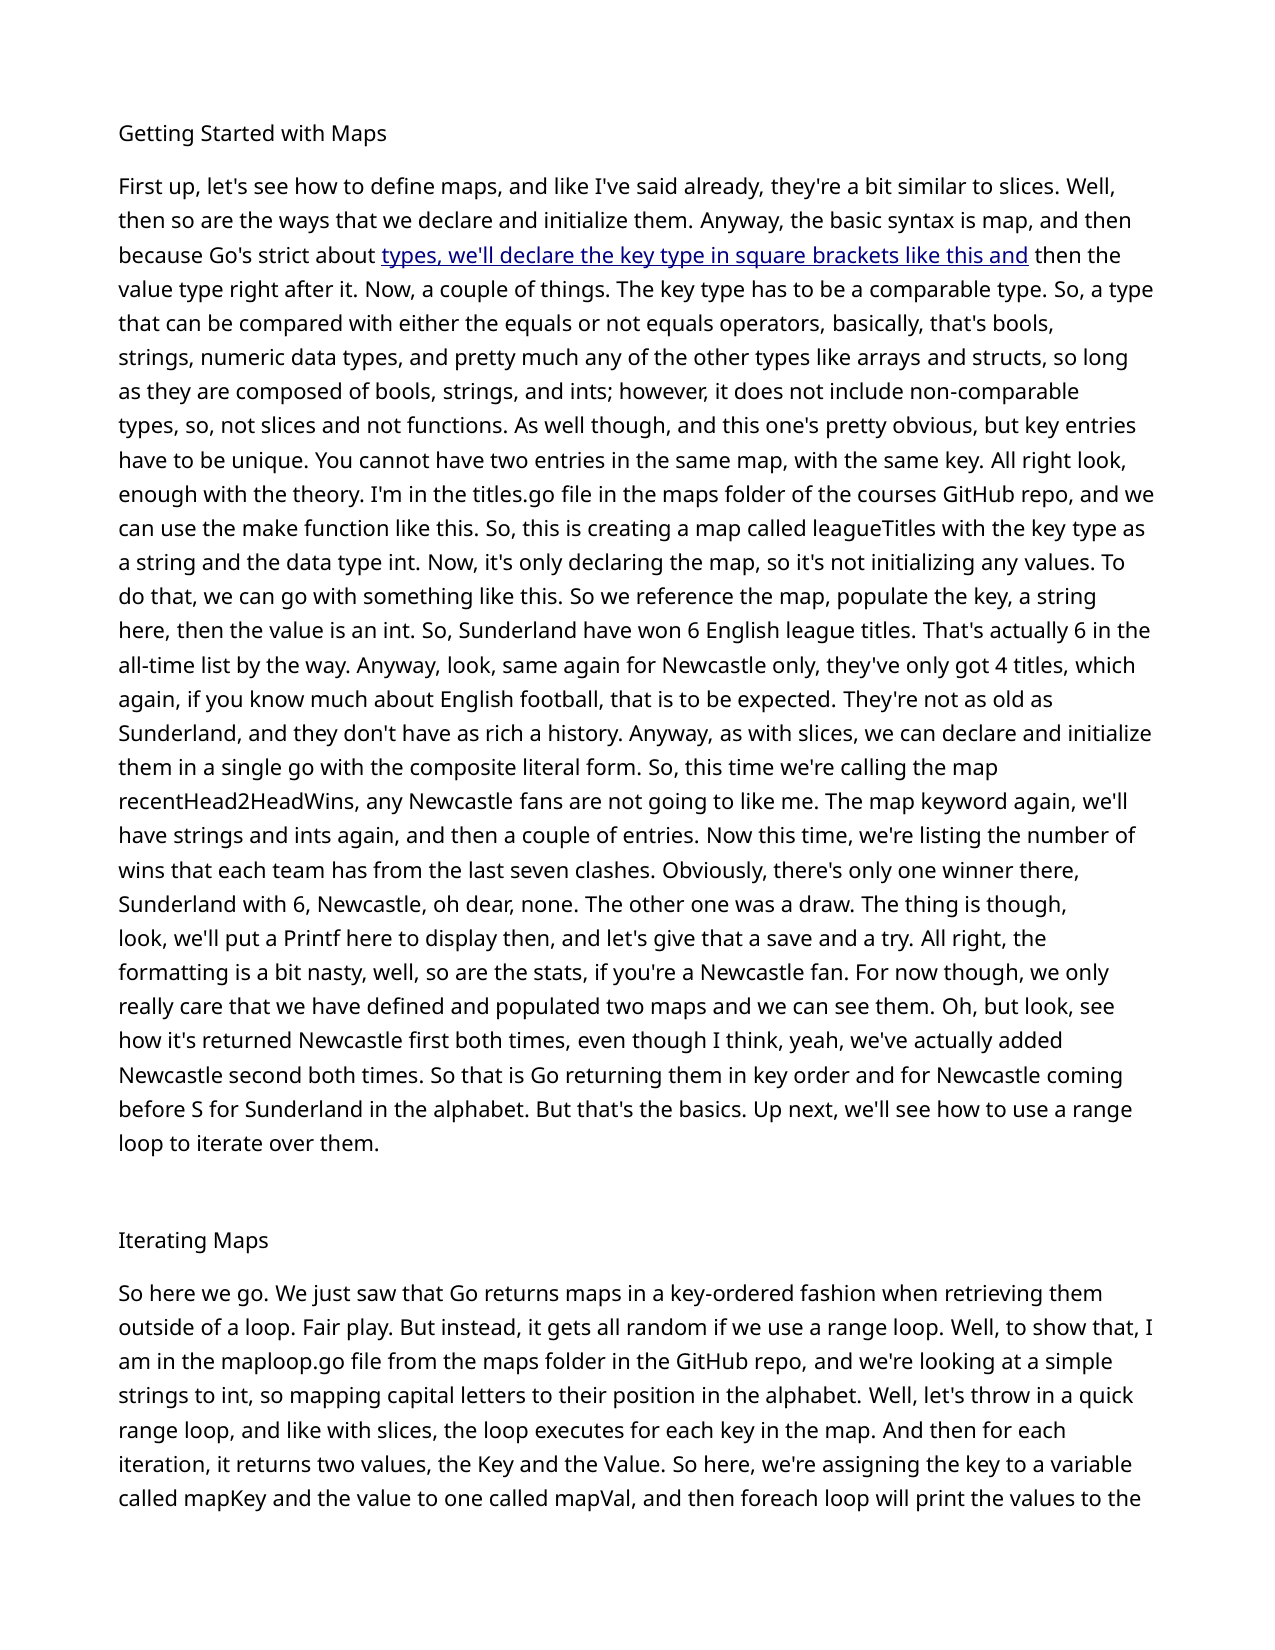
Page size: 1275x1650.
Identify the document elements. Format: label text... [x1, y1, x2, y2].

text So here we go. We just saw that Go returns maps in a key‑ordered fashion when retrieving them outside of a loop. Fair play. But instead, it gets all random if we use a range loop. Well, to show that, I am in the maploop.go file from the maps folder in the GitHub repo, and we're looking at a simple strings to int, so mapping capital letters to their position in the alphabet. Well, let's throw in a quick range loop, and like with slices, the loop executes for each key in the map. And then for each iteration, it returns two values, the Key and the Value. So here, we're assigning the key to a variable called mapKey and the value to one called mapVal, and then foreach loop will print the values to the [118, 1278, 1157, 1513]
subtitle Getting Started with Maps [118, 118, 1157, 148]
text First up, let's see how to define maps, and like I've said already, they're a bit similar to slices. Well, then so are the ways that we declare and initialize them. Anyway, the basic syntax is map, and then because Go's strict about types, we'll declare the key type in square brackets like this and then the value type right after it. Now, a couple of things. The key type has to be a comparable type. So, a type that can be compared with either the equals or not equals operators, basically, that's bools, strings, numeric data types, and pretty much any of the other types like arrays and structs, so long as they are composed of bools, strings, and ints; however, it does not include non‑comparable types, so, not slices and not functions. As well though, and this one's pretty obvious, but key entries have to be unique. You cannot have two entries in the same map, with the same key. All right look, enough with the theory. I'm in the titles.go file in the maps folder of the courses GitHub repo, and we can use the make function like this. So, this is creating a map called leagueTitles with the key type as a string and the data type int. Now, it's only declaring the map, so it's not initializing any values. To do that, we can go with something like this. So we reference the map, populate the key, a string here, then the value is an int. So, Sunderland have won 6 English league titles. That's actually 6 in the all‑time list by the way. Anyway, look, same again for Newcastle only, they've only got 4 titles, which again, if you know much about English football, that is to be expected. They're not as old as Sunderland, and they don't have as rich a history. Anyway, as with slices, we can declare and initialize them in a single go with the composite literal form. So, this time we're calling the map recentHead2HeadWins, any Newcastle fans are not going to like me. The map keyword again, we'll have strings and ints again, and then a couple of entries. Now this time, we're listing the number of wins that each team has from the last seven clashes. Obviously, there's only one winner there, Sunderland with 6, Newcastle, oh dear, none. The other one was a draw. The thing is though, look, we'll put a Printf here to display then, and let's give that a save and a try. All right, the formatting is a bit nasty, well, so are the stats, if you're a Newcastle fan. For now though, we only really care that we have defined and populated two maps and we can see them. Oh, but look, see how it's returned Newcastle first both times, even though I think, yeah, we've actually added Newcastle second both times. So that is Go returning them in key order and for Newcastle coming before S for Sunderland in the alphabet. But that's the basics. Up next, we'll see how to use a range loop to iterate over them. [118, 171, 1157, 1158]
subtitle Iterating Maps [118, 1225, 1157, 1254]
